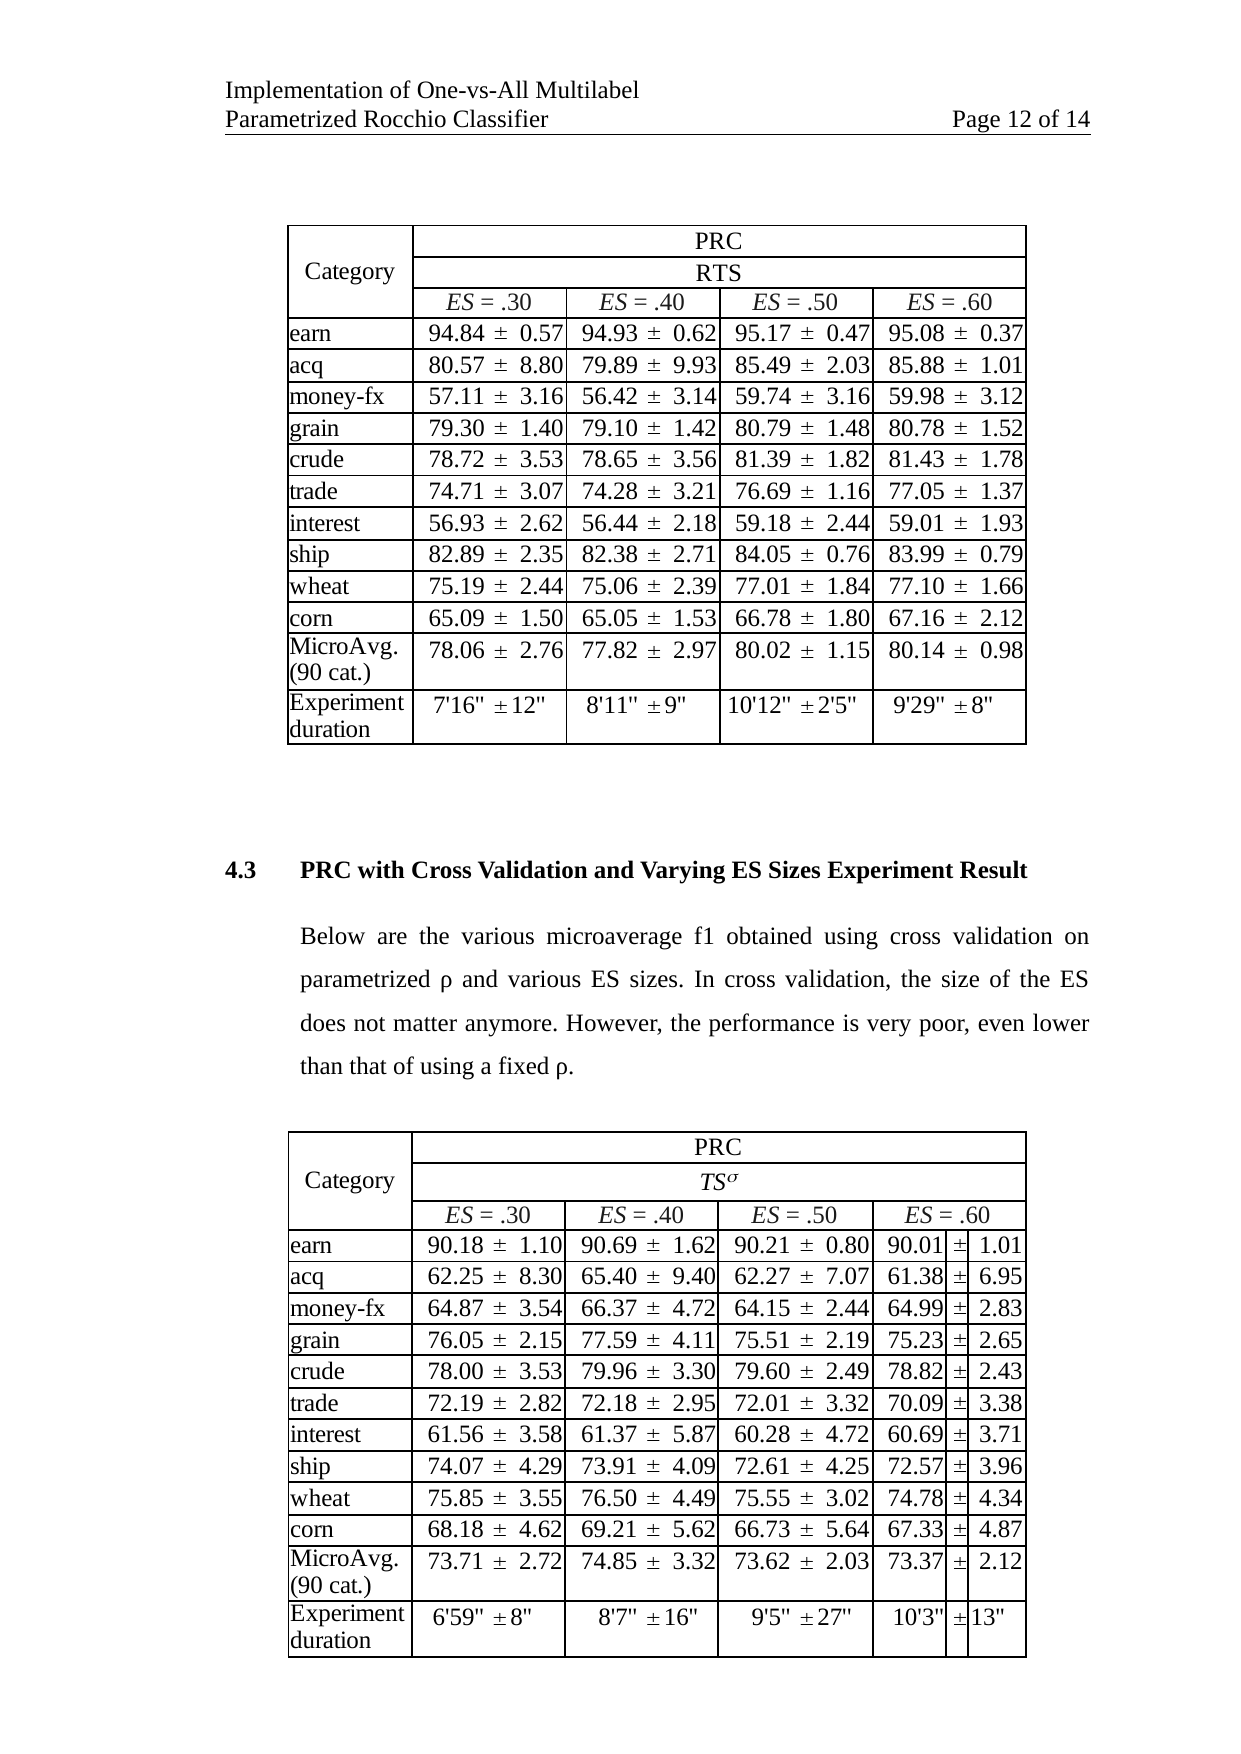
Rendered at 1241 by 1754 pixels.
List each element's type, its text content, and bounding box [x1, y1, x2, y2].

text Below are the various microaverage f1 obtained using cross validation on parametrized ρ and various ES sizes. In cross validation, the size of the ES does not matter anymore. However, the performance is very poor, even lower than that of using a fixed ρ. [300, 921, 1091, 1079]
subtitle PRC with Cross Validation and Varying ES Sizes Experiment Result [225, 855, 1091, 884]
